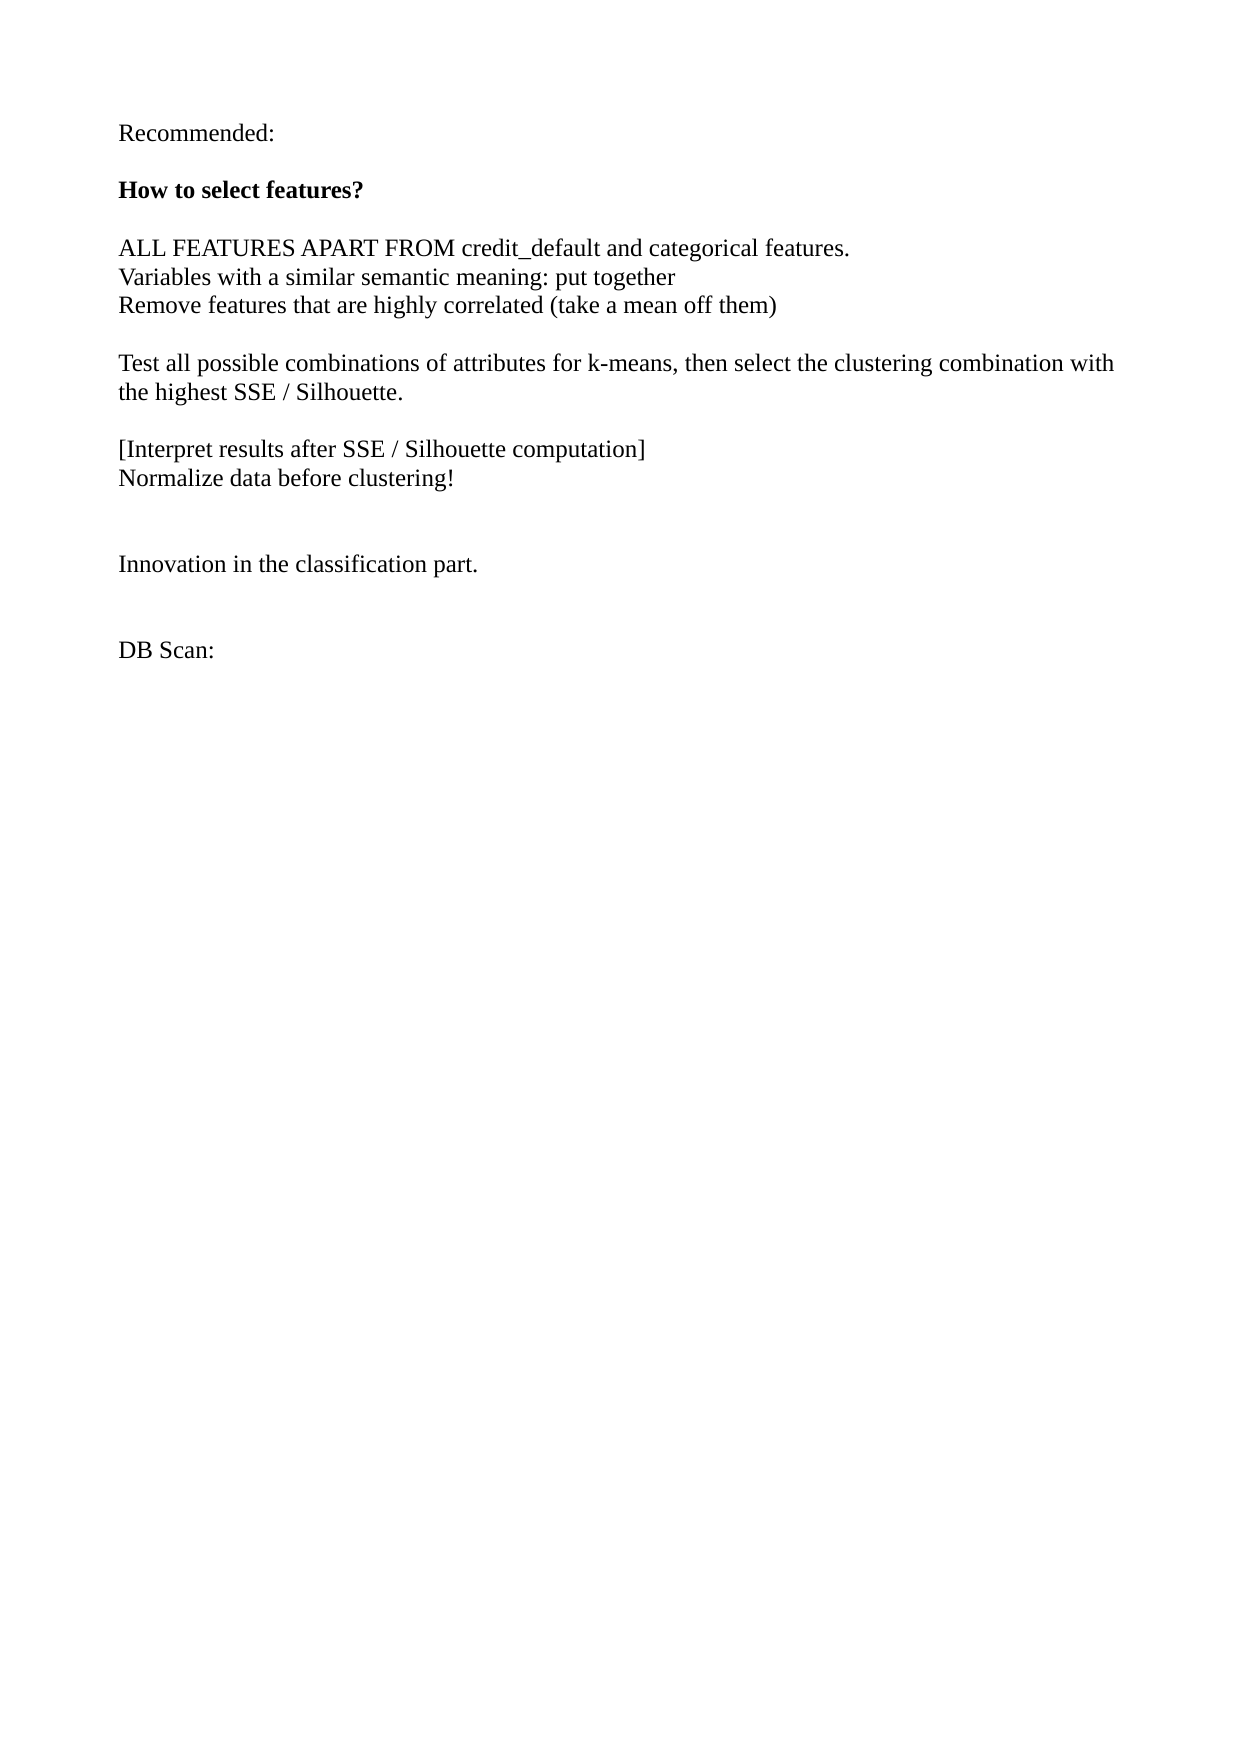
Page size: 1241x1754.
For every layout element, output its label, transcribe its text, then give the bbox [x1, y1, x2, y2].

text Innovation in the classification part. [118, 549, 1122, 578]
text Test all possible combinations of attributes for k-means, then select the clustering combination with the highest SSE / Silhouette. [118, 348, 1122, 406]
text How to select features? [118, 176, 1122, 204]
text DB Scan: [118, 636, 1122, 664]
text ALL FEATURES APART FROM credit_default and categorical features. [118, 233, 1122, 262]
text [Interpret results after SSE / Silhouette computation] [118, 434, 1122, 463]
text Variables with a similar semantic meaning: put together [118, 262, 1122, 291]
text Recommended: [118, 118, 1122, 147]
text Normalize data before clustering! [118, 463, 1122, 492]
text Remove features that are highly correlated (take a mean off them) [118, 291, 1122, 319]
